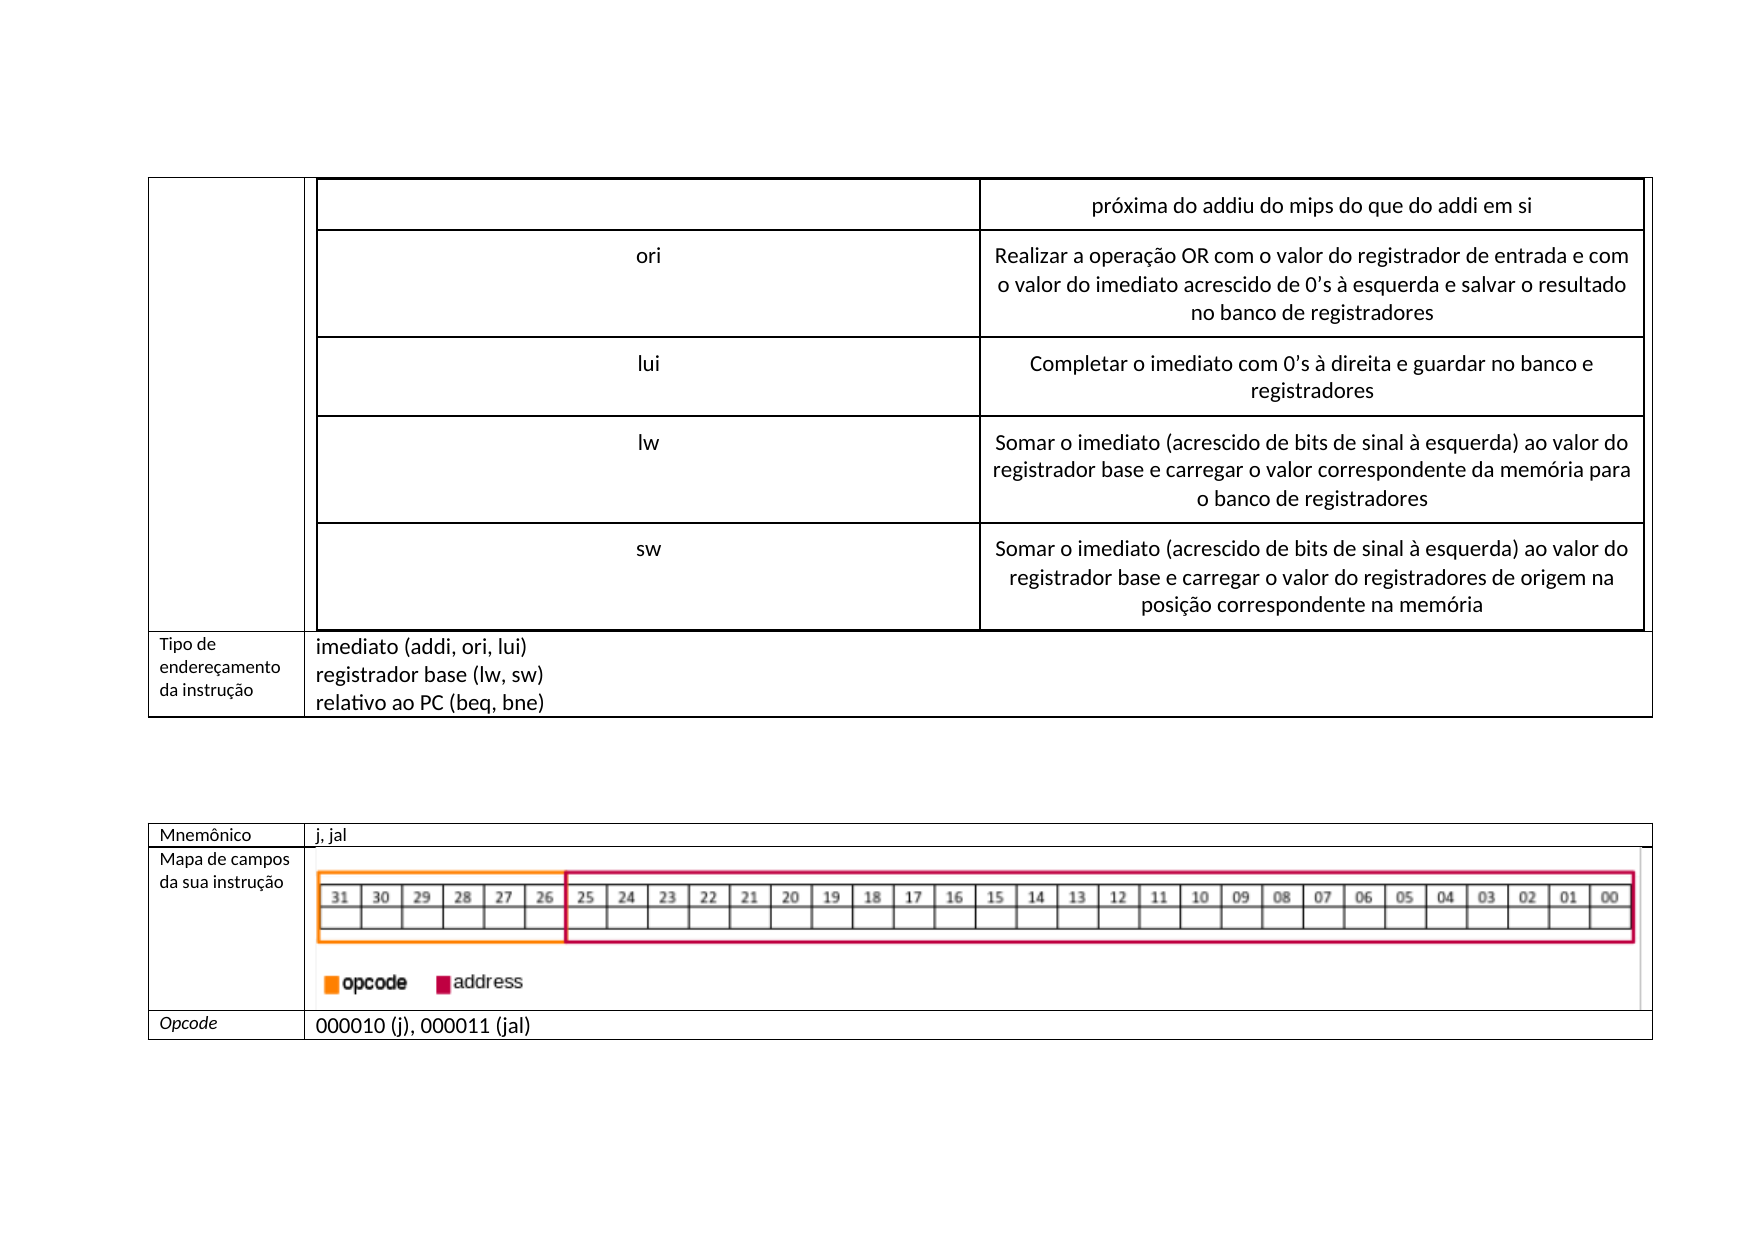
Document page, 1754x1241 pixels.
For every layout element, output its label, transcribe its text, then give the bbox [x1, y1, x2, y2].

table_cell [1643, 848, 1652, 1010]
table_cell Opcode [149, 1011, 304, 1039]
table_header j, jal [305, 824, 1652, 846]
table_cell Somar o imediato (acrescido de bits de sinal à esquerda) ao valor do registrador base e carregar o valor do registradores de origem na posição correspondente na memória [981, 524, 1643, 629]
table_cell Realizar a operação OR com o valor do registrador de entrada e com o valor do imediato acrescido de 0’s à esquerda e salvar o resultado no banco de registradores [981, 231, 1643, 336]
table_cell Completar o imediato com 0’s à direita e guardar no banco e registradores [981, 338, 1643, 415]
picture [315, 847, 1643, 1010]
table_cell Mapa de campos da sua instrução [149, 848, 304, 1010]
table_cell [305, 848, 315, 1010]
table_cell sw [318, 524, 979, 629]
table_cell próxima do addiu do mips do que do addi em si [981, 180, 1643, 229]
table_cell [149, 178, 304, 631]
table_header Mnemônico [149, 824, 304, 846]
table_cell lui [318, 338, 979, 415]
table_cell [318, 180, 979, 229]
table_cell Tipo de endereçamento da instrução [149, 632, 304, 716]
table_cell imediato (addi, ori, lui) registrador base (lw, sw) relativo ao PC (beq, bne) [305, 632, 1652, 716]
table_cell Somar o imediato (acrescido de bits de sinal à esquerda) ao valor do registrador base e carregar o valor correspondente da memória para o banco de registradores [981, 417, 1643, 522]
table_cell 000010 (j), 000011 (jal) [305, 1011, 1652, 1039]
table_cell [305, 178, 316, 631]
table_cell lw [318, 417, 979, 522]
table_cell [1645, 178, 1652, 631]
table_cell ori [318, 231, 979, 336]
